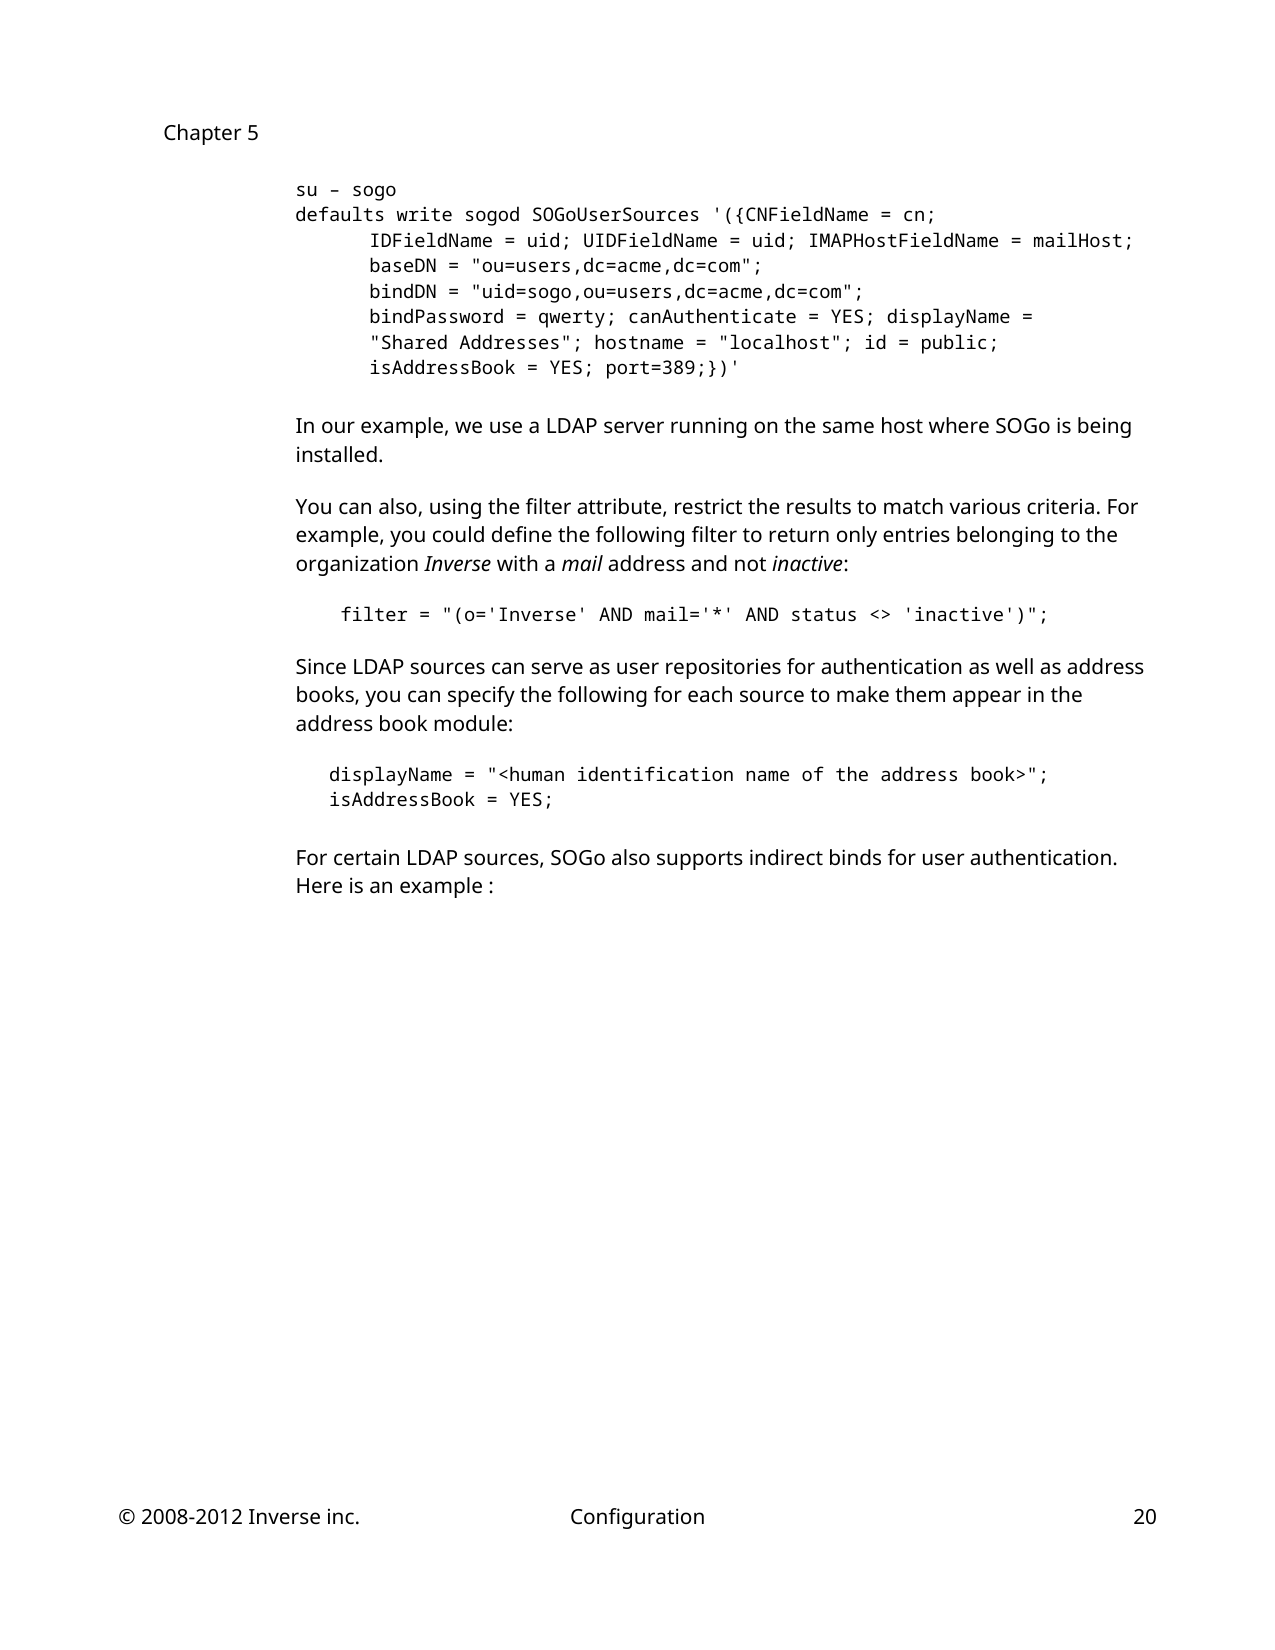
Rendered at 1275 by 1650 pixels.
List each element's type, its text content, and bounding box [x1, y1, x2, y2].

text You can also, using the filter attribute, restrict the results to match various criteria. For example, you could define the following filter to return only entries belonging to the organization Inverse with a mail address and not inactive: [295, 492, 1157, 577]
text defaults write sogod SOGoUserSources '({CNFieldName = cn; IDFieldName = uid; UIDFieldName = uid; IMAPHostFieldName = mailHost; baseDN = "ou=users,dc=acme,dc=com"; bindDN = "uid=sogo,ou=users,dc=acme,dc=com"; bindPassword = qwerty; canAuthenticate = YES; displayName = "Shared Addresses"; hostname = "localhost"; id = public; isAddressBook = YES; port=389;})' [295, 202, 1157, 380]
text su – sogo [295, 176, 1157, 202]
text displayName = "<human identification name of the address book>"; [295, 761, 1157, 786]
text filter = "(o='Inverse' AND mail='*' AND status <> 'inactive')"; [295, 601, 1157, 626]
text isAddressBook = YES; [295, 786, 1157, 812]
text For certain LDAP sources, SOGo also supports indirect binds for user authentication. Here is an example : [295, 843, 1157, 900]
text In our example, we use a LDAP server running on the same host where SOGo is being installed. [295, 411, 1157, 468]
text Since LDAP sources can serve as user repositories for authentication as well as address books, you can specify the following for each source to make them appear in the address book module: [295, 652, 1157, 737]
